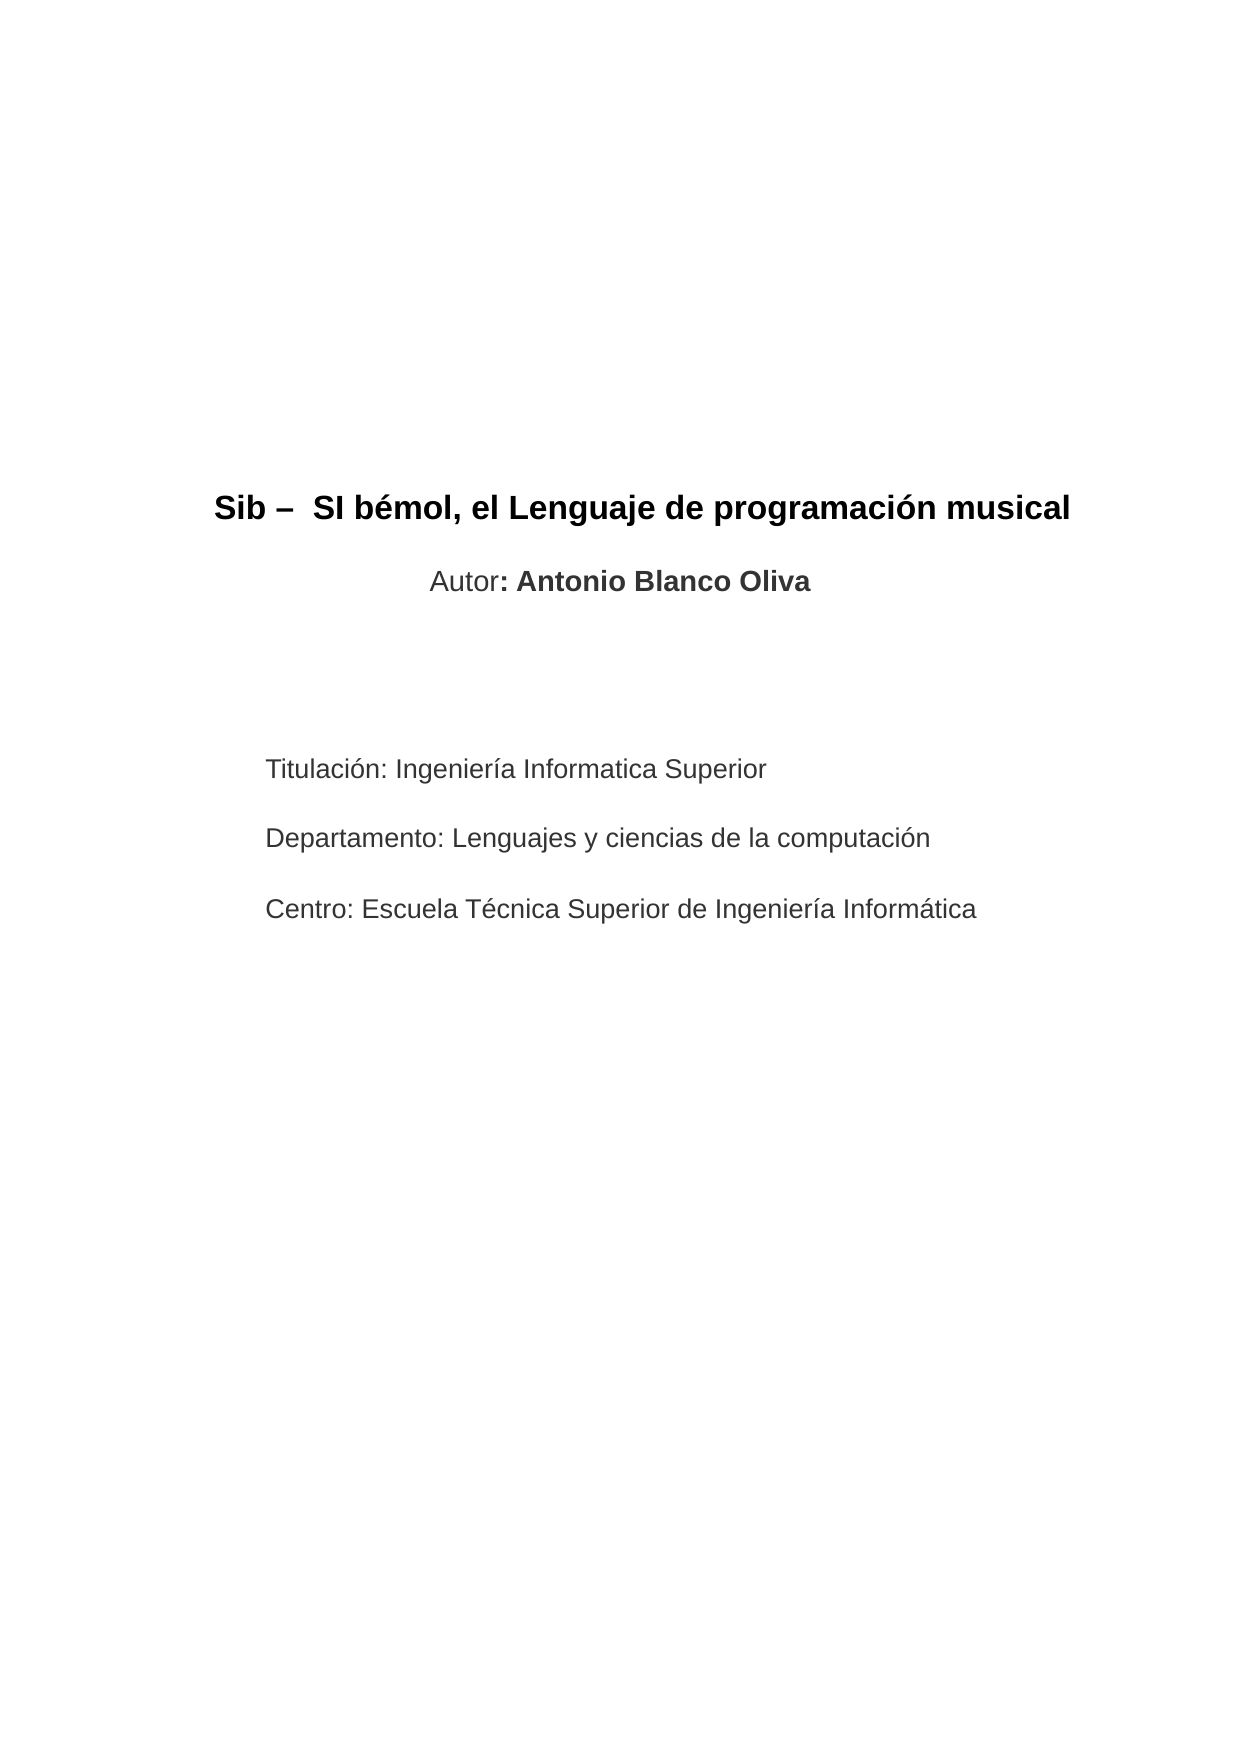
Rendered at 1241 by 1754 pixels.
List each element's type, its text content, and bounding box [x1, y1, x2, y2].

subtitle Titulación: Ingeniería Informatica Superior [118, 751, 1122, 785]
subtitle Departamento: Lenguajes y ciencias de la computación [118, 822, 1122, 854]
subtitle Centro: Escuela Técnica Superior de Ingeniería Informática [118, 891, 1122, 925]
subtitle Autor: Antonio Blanco Oliva [118, 564, 1122, 598]
subtitle Sib – SI bémol, el Lenguaje de programación musical [118, 488, 1122, 527]
